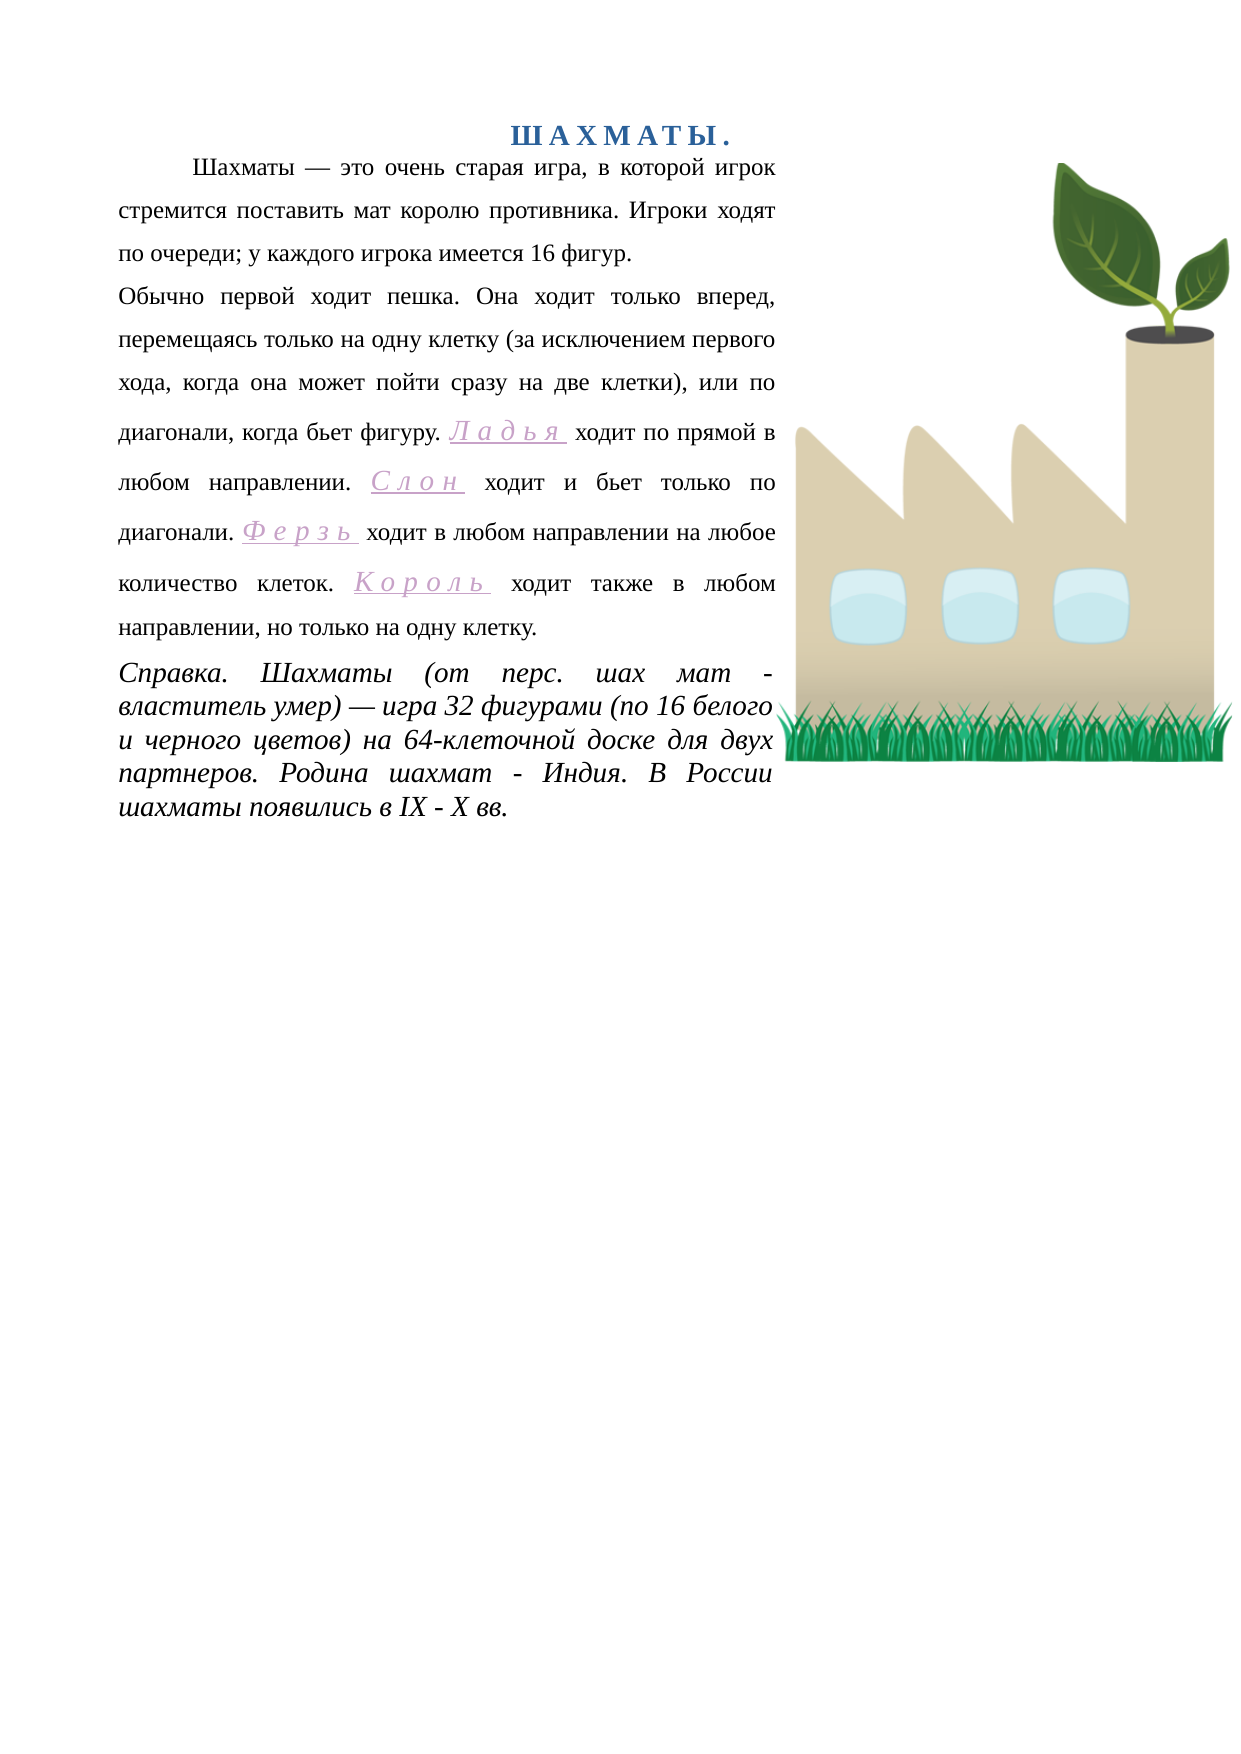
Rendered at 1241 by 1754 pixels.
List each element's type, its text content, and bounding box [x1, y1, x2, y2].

text Справка. Шахматы (от перс. шах мат - властитель умер) — игра 32 фигурами (по 16 белого и черного цветов) на 64-клеточной доске для двух партнеров. Родина шахмат - Индия. В России шахматы появились в IX - Х вв. [118, 655, 1122, 822]
text ШАХМАТЫ. [118, 118, 1122, 152]
picture [776, 163, 1233, 762]
text Шахматы — это очень старая игра, в которой игрок стремится поставить мат королю противника. Игроки ходят по очереди; у каждого игрока имеется 16 фигур. [118, 152, 1122, 267]
text Обычно первой ходит пешка. Она ходит только вперед, перемещаясь только на одну клетку (за исключением первого хода, когда она может пойти сразу на две клетки), или по диагонали, когда бьет фигуру. Ладья ходит по прямой в любом направлении. Слон ходит и бьет только по диагонали. Ферзь ходит в любом направлении на любое количество клеток. Король ходит также в любом направлении, но только на одну клетку. [118, 281, 776, 640]
